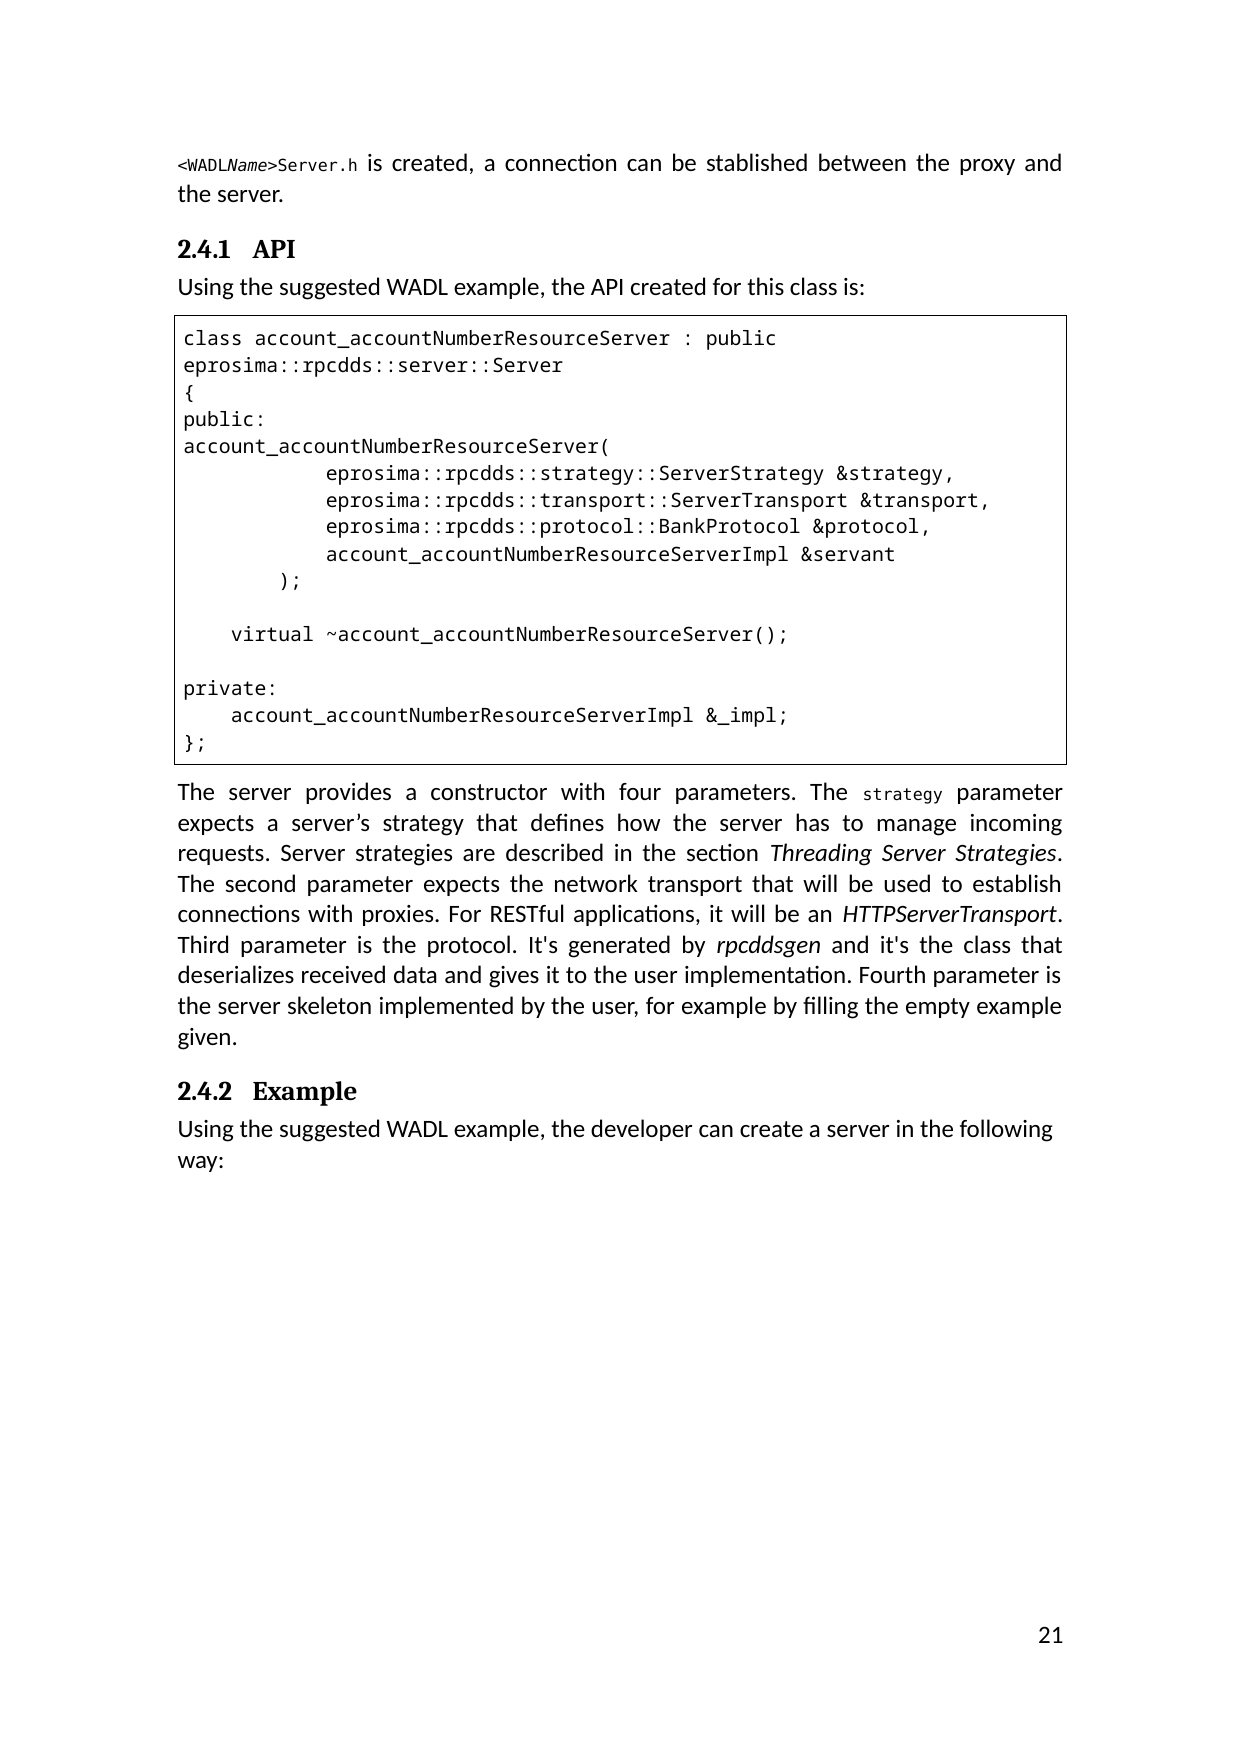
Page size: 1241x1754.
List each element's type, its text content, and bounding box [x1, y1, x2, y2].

text The server provides a constructor with four parameters. The strategy parameter expects a server’s strategy that defines how the server has to manage incoming requests. Server strategies are described in the section Threading Server Strategies. The second parameter expects the network transport that will be used to establish connections with proxies. For RESTful applications, it will be an HTTPServerTransport. Third parameter is the protocol. It's generated by rpcddsgen and it's the class that deserializes received data and gives it to the user implementation. Fourth parameter is the server skeleton implemented by the user, for example by filling the empty example given. [177, 765, 1063, 1051]
text eprosima::rpcdds::transport::ServerTransport &transport, [183, 486, 1057, 513]
text account_accountNumberResourceServer( [183, 432, 1057, 459]
text eprosima::rpcdds::protocol::BankProtocol &protocol, [183, 513, 1057, 540]
text eprosima::rpcdds::strategy::ServerStrategy &strategy, [183, 459, 1057, 486]
text [175, 316, 1066, 764]
text <WADLName>Server.h is created, a connection can be stablished between the proxy and the server. [177, 148, 1063, 209]
subtitle Example [177, 1076, 1063, 1107]
text class account_accountNumberResourceServer : public eprosima::rpcdds::server::Server { public: [183, 324, 1057, 432]
text Using the suggested WADL example, the API created for this class is: [177, 271, 1063, 302]
text account_accountNumberResourceServerImpl &servant [183, 540, 1057, 567]
subtitle API [177, 234, 1063, 265]
text Using the suggested WADL example, the developer can create a server in the following way: [177, 1113, 1063, 1174]
text private: account_accountNumberResourceServerImpl &_impl; }; [183, 648, 1057, 756]
text ); virtual ~account_accountNumberResourceServer(); [183, 567, 1057, 648]
